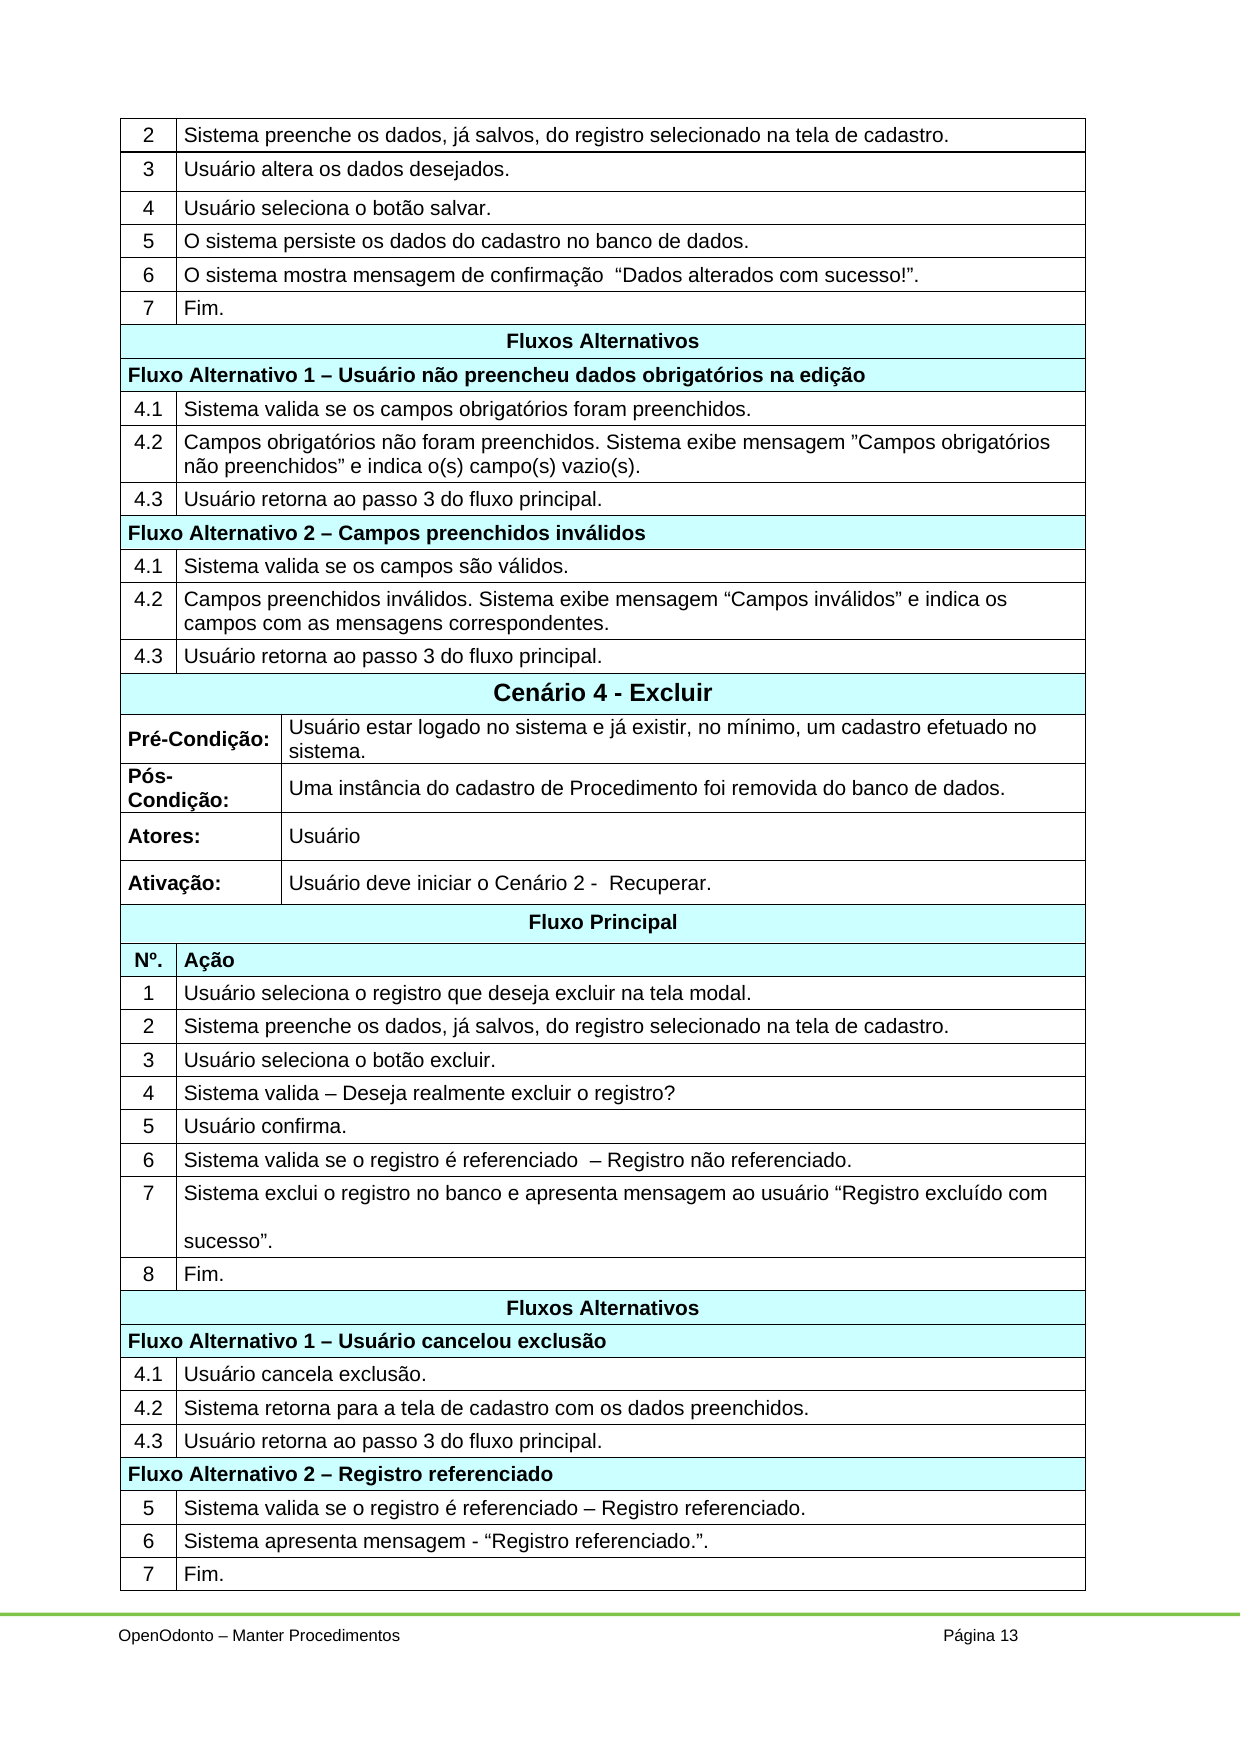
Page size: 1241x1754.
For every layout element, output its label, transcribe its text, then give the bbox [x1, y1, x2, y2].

table_cell Ativação: [121, 861, 281, 904]
table_cell Fluxos Alternativos [121, 1291, 1085, 1324]
table_cell Sistema valida se o registro é referenciado – Registro não referenciado. [177, 1144, 1085, 1176]
table_cell Nº. [121, 944, 176, 976]
table_cell 3 [121, 153, 176, 191]
table_cell Sistema apresenta mensagem - “Registro referenciado.”. [177, 1525, 1085, 1557]
table_cell Sistema valida se os campos obrigatórios foram preenchidos. [177, 392, 1085, 424]
table_cell Usuário [282, 813, 1085, 860]
table_cell Usuário retorna ao passo 3 do fluxo principal. [177, 640, 1085, 672]
table_cell 5 [121, 225, 176, 257]
table_cell Pré-Condição: [121, 715, 281, 763]
table_cell Pós-Condição: [121, 764, 281, 812]
table_cell Atores: [121, 813, 281, 860]
table_cell 4.2 [121, 426, 176, 482]
table_cell Campos obrigatórios não foram preenchidos. Sistema exibe mensagem ”Campos obrigatórios não preenchidos” e indica o(s) campo(s) vazio(s). [177, 426, 1085, 482]
table_cell Sistema valida – Deseja realmente excluir o registro? [177, 1077, 1085, 1109]
table_cell Usuário estar logado no sistema e já existir, no mínimo, um cadastro efetuado no sistema. [282, 715, 1085, 763]
table_cell 2 [121, 1010, 176, 1042]
table_cell 6 [121, 1144, 176, 1176]
table_cell Fluxo Alternativo 2 – Campos preenchidos inválidos [121, 516, 1085, 548]
table_cell 6 [121, 258, 176, 291]
table_cell Usuário retorna ao passo 3 do fluxo principal. [177, 483, 1085, 515]
table_cell Fluxo Alternativo 1 – Usuário cancelou exclusão [121, 1325, 1085, 1357]
table_cell Usuário seleciona o botão excluir. [177, 1044, 1085, 1076]
table_cell Fim. [177, 1258, 1085, 1290]
table_cell 4.1 [121, 392, 176, 424]
table_cell Usuário confirma. [177, 1110, 1085, 1142]
table_cell 4.2 [121, 1391, 176, 1424]
table_cell 5 [121, 1491, 176, 1524]
table_cell 1 [121, 977, 176, 1009]
table_cell Campos preenchidos inválidos. Sistema exibe mensagem “Campos inválidos” e indica os campos com as mensagens correspondentes. [177, 583, 1085, 639]
table_cell Cenário 4 - Excluir [121, 674, 1085, 714]
table_cell 4.3 [121, 1425, 176, 1457]
table_cell Fim. [177, 1558, 1085, 1590]
table_cell 4.2 [121, 583, 176, 639]
table_cell Usuário altera os dados desejados. [177, 153, 1085, 191]
table_cell Fluxos Alternativos [121, 325, 1085, 358]
table_cell 4.1 [121, 1358, 176, 1390]
table_cell 8 [121, 1258, 176, 1290]
table_cell Fluxo Alternativo 2 – Registro referenciado [121, 1458, 1085, 1490]
table_cell 2 [121, 119, 176, 151]
table_cell Uma instância do cadastro de Procedimento foi removida do banco de dados. [282, 764, 1085, 812]
table_cell 7 [121, 1177, 176, 1257]
table_cell Sistema preenche os dados, já salvos, do registro selecionado na tela de cadastro. [177, 1010, 1085, 1042]
table_cell Fluxo Principal [121, 905, 1085, 942]
table_cell 4.3 [121, 483, 176, 515]
table_cell O sistema persiste os dados do cadastro no banco de dados. [177, 225, 1085, 257]
table_cell 3 [121, 1044, 176, 1076]
table_cell 6 [121, 1525, 176, 1557]
table_cell Usuário retorna ao passo 3 do fluxo principal. [177, 1425, 1085, 1457]
table_cell Fim. [177, 292, 1085, 324]
table_cell Usuário seleciona o botão salvar. [177, 192, 1085, 224]
table_cell 4 [121, 192, 176, 224]
table_cell 7 [121, 1558, 176, 1590]
table_cell 4.1 [121, 550, 176, 582]
table_cell Usuário cancela exclusão. [177, 1358, 1085, 1390]
table_cell Fluxo Alternativo 1 – Usuário não preencheu dados obrigatórios na edição [121, 359, 1085, 391]
table_cell Usuário deve iniciar o Cenário 2 - Recuperar. [282, 861, 1085, 904]
table_cell 5 [121, 1110, 176, 1142]
table_cell 4 [121, 1077, 176, 1109]
table_cell Sistema valida se o registro é referenciado – Registro referenciado. [177, 1491, 1085, 1524]
table_cell Sistema valida se os campos são válidos. [177, 550, 1085, 582]
table_cell Ação [177, 944, 1085, 976]
table_cell Sistema retorna para a tela de cadastro com os dados preenchidos. [177, 1391, 1085, 1424]
table_cell Sistema exclui o registro no banco e apresenta mensagem ao usuário “Registro excluído com sucesso”. [177, 1177, 1085, 1257]
table_cell 4.3 [121, 640, 176, 672]
table_cell 7 [121, 292, 176, 324]
table_cell O sistema mostra mensagem de confirmação “Dados alterados com sucesso!”. [177, 258, 1085, 291]
table_cell Usuário seleciona o registro que deseja excluir na tela modal. [177, 977, 1085, 1009]
table_cell Sistema preenche os dados, já salvos, do registro selecionado na tela de cadastro. [177, 119, 1085, 151]
